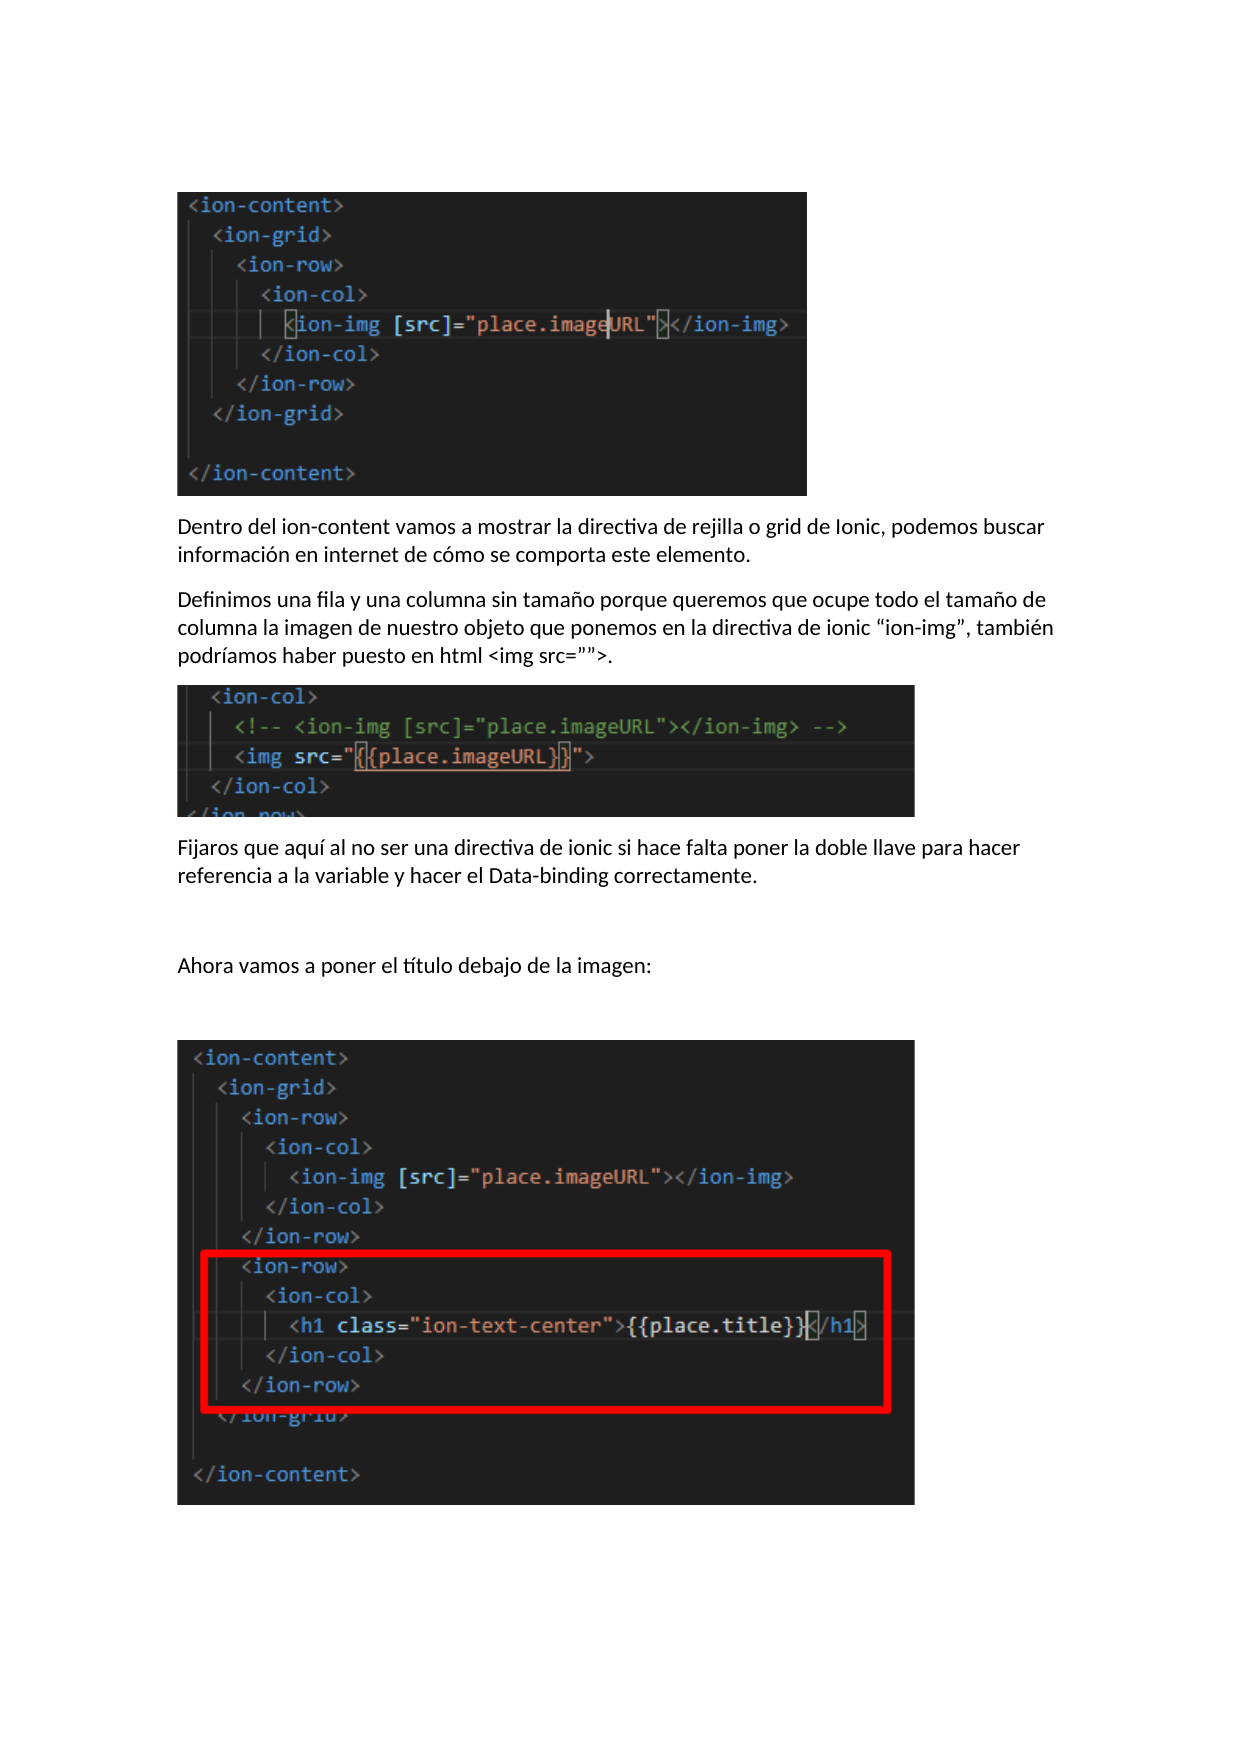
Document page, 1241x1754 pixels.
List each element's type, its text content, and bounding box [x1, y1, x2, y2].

text Definimos una fila y una columna sin tamaño porque queremos que ocupe todo el tamaño de columna la imagen de nuestro objeto que ponemos en la directiva de ionic “ion-img”, también podríamos haber puesto en html <img src=””>. [177, 585, 1063, 669]
text Dentro del ion-content vamos a mostrar la directiva de rejilla o grid de Ionic, podemos buscar información en internet de cómo se comporta este elemento. [177, 512, 1063, 568]
text Fijaros que aquí al no ser una directiva de ionic si hace falta poner la doble llave para hacer referencia a la variable y hacer el Data-binding correctamente. [177, 833, 1063, 889]
text Ahora vamos a poner el título debajo de la imagen: [177, 951, 1063, 979]
